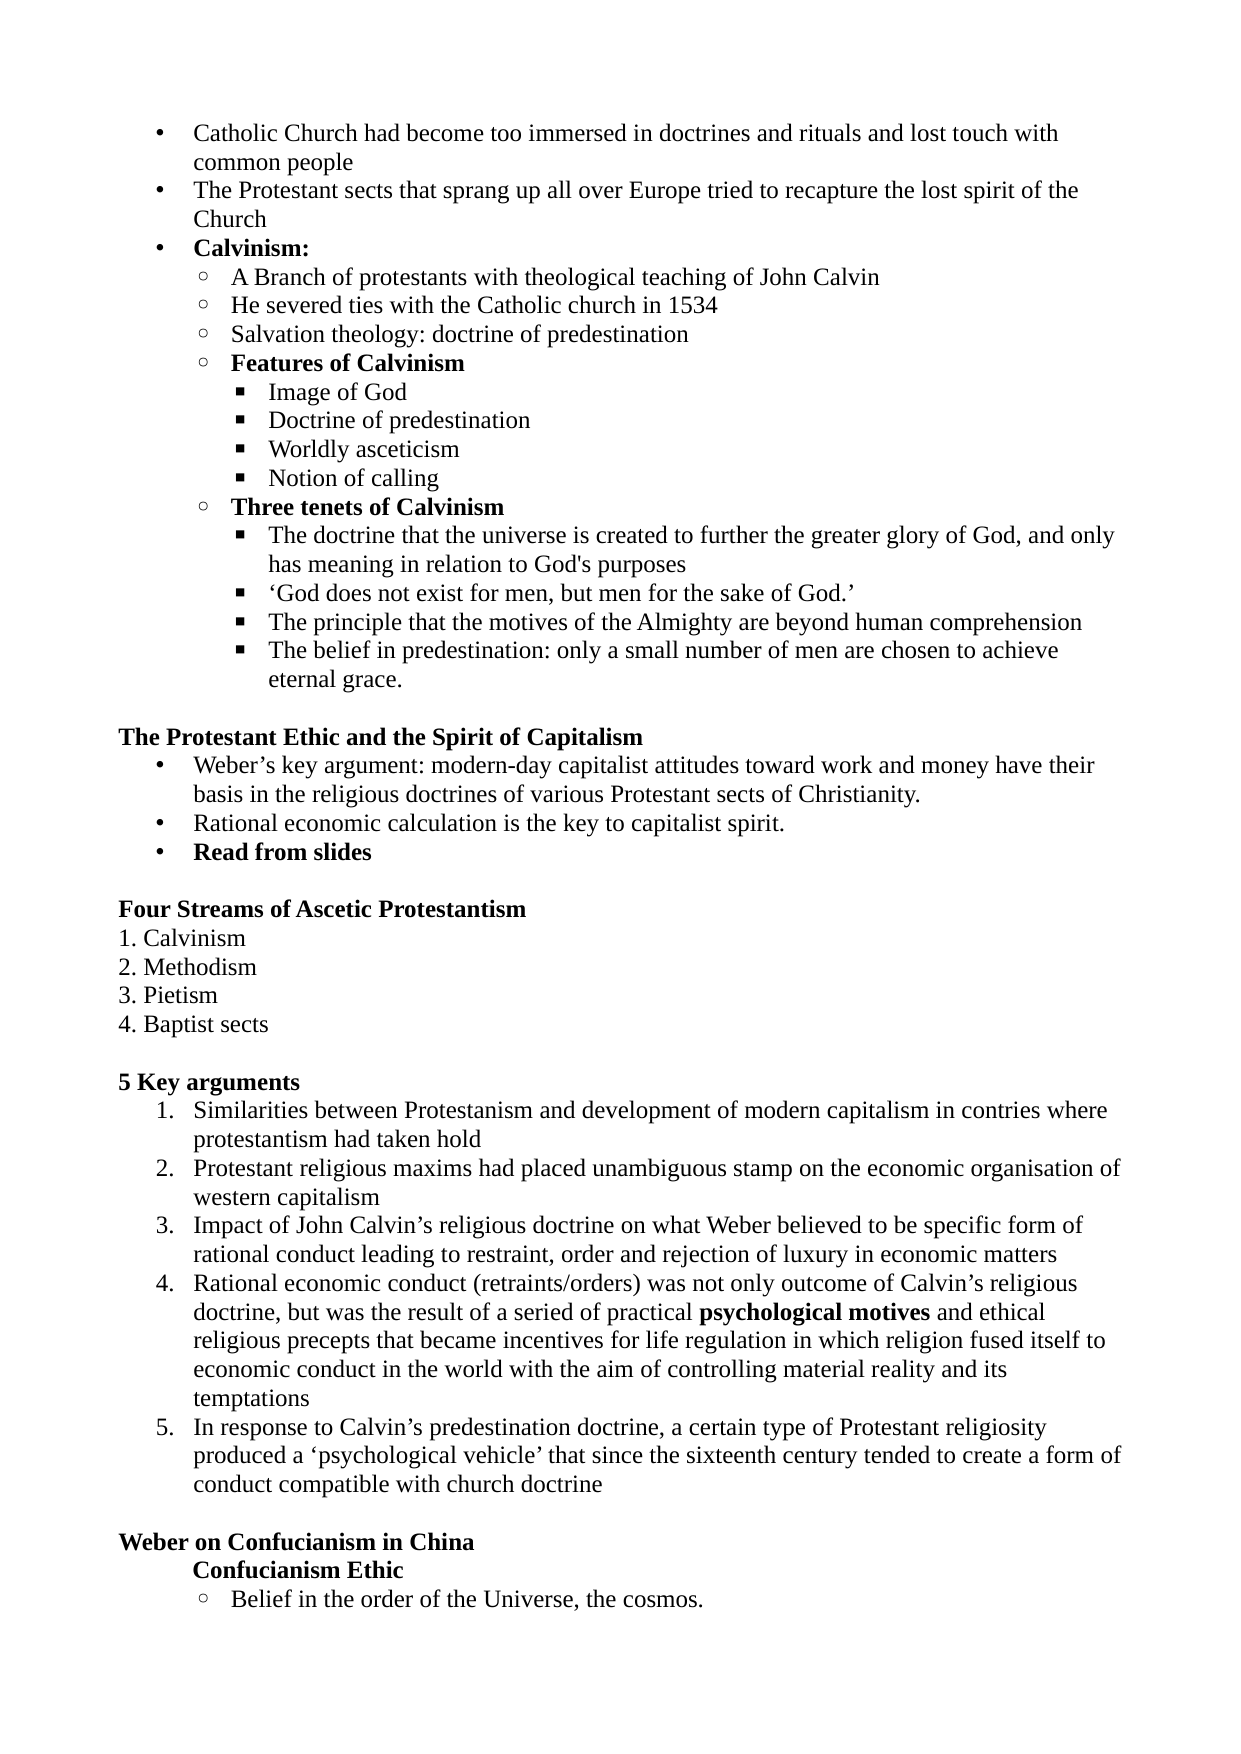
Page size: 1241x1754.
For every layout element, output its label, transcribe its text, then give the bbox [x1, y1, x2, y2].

text 3. Pietism [118, 981, 1122, 1009]
list Image of God [231, 377, 1122, 406]
list The doctrine that the universe is created to further the greater glory of God, and only has meaning in relation to God's purposes [231, 521, 1122, 578]
text Weber on Confucianism in China [118, 1527, 1122, 1556]
list Salvation theology: doctrine of predestination [193, 319, 1122, 348]
list Weber’s key argument: modern-day capitalist attitudes toward work and money have their basis in the religious doctrines of various Protestant sects of Christianity. [156, 751, 1122, 808]
list Rational economic conduct (retraints/orders) was not only outcome of Calvin’s religious doctrine, but was the result of a seried of practical psychological motives and ethical religious precepts that became incentives for life regulation in which religion fused itself to economic conduct in the world with the aim of controlling material reality and its temptations [156, 1268, 1122, 1412]
list Rational economic calculation is the key to capitalist spirit. [156, 808, 1122, 837]
list He severed ties with the Catholic church in 1534 [193, 291, 1122, 319]
list Belief in the order of the Universe, the cosmos. [193, 1584, 1122, 1613]
list Three tenets of Calvinism [193, 492, 1122, 521]
list The belief in predestination: only a small number of men are chosen to achieve eternal grace. [231, 636, 1122, 693]
list Doctrine of predestination [231, 406, 1122, 434]
list ‘God does not exist for men, but men for the sake of God.’ [231, 578, 1122, 607]
list The Protestant sects that sprang up all over Europe tried to recapture the lost spirit of the Church [156, 176, 1122, 233]
text The Protestant Ethic and the Spirit of Capitalism [118, 722, 1122, 751]
list Impact of John Calvin’s religious doctrine on what Weber believed to be specific form of rational conduct leading to restraint, order and rejection of luxury in economic matters [156, 1211, 1122, 1268]
list Calvinism: [156, 233, 1122, 262]
text Confucianism Ethic [118, 1556, 1122, 1584]
text 4. Baptist sects [118, 1009, 1122, 1038]
text 2. Methodism [118, 952, 1122, 981]
text 1. Calvinism [118, 923, 1122, 952]
list A Branch of protestants with theological teaching of John Calvin [193, 262, 1122, 291]
list Catholic Church had become too immersed in doctrines and rituals and lost touch with common people [156, 118, 1122, 176]
text Four Streams of Ascetic Protestantism [118, 894, 1122, 923]
list In response to Calvin’s predestination doctrine, a certain type of Protestant religiosity produced a ‘psychological vehicle’ that since the sixteenth century tended to create a form of conduct compatible with church doctrine [156, 1412, 1122, 1498]
list Features of Calvinism [193, 348, 1122, 377]
list The principle that the motives of the Almighty are beyond human comprehension [231, 607, 1122, 636]
list Protestant religious maxims had placed unambiguous stamp on the economic organisation of western capitalism [156, 1153, 1122, 1211]
list Worldly asceticism [231, 434, 1122, 463]
list Notion of calling [231, 463, 1122, 492]
list Read from slides [156, 837, 1122, 866]
list Similarities between Protestanism and development of modern capitalism in contries where protestantism had taken hold [156, 1096, 1122, 1153]
text 5 Key arguments [118, 1067, 1122, 1096]
